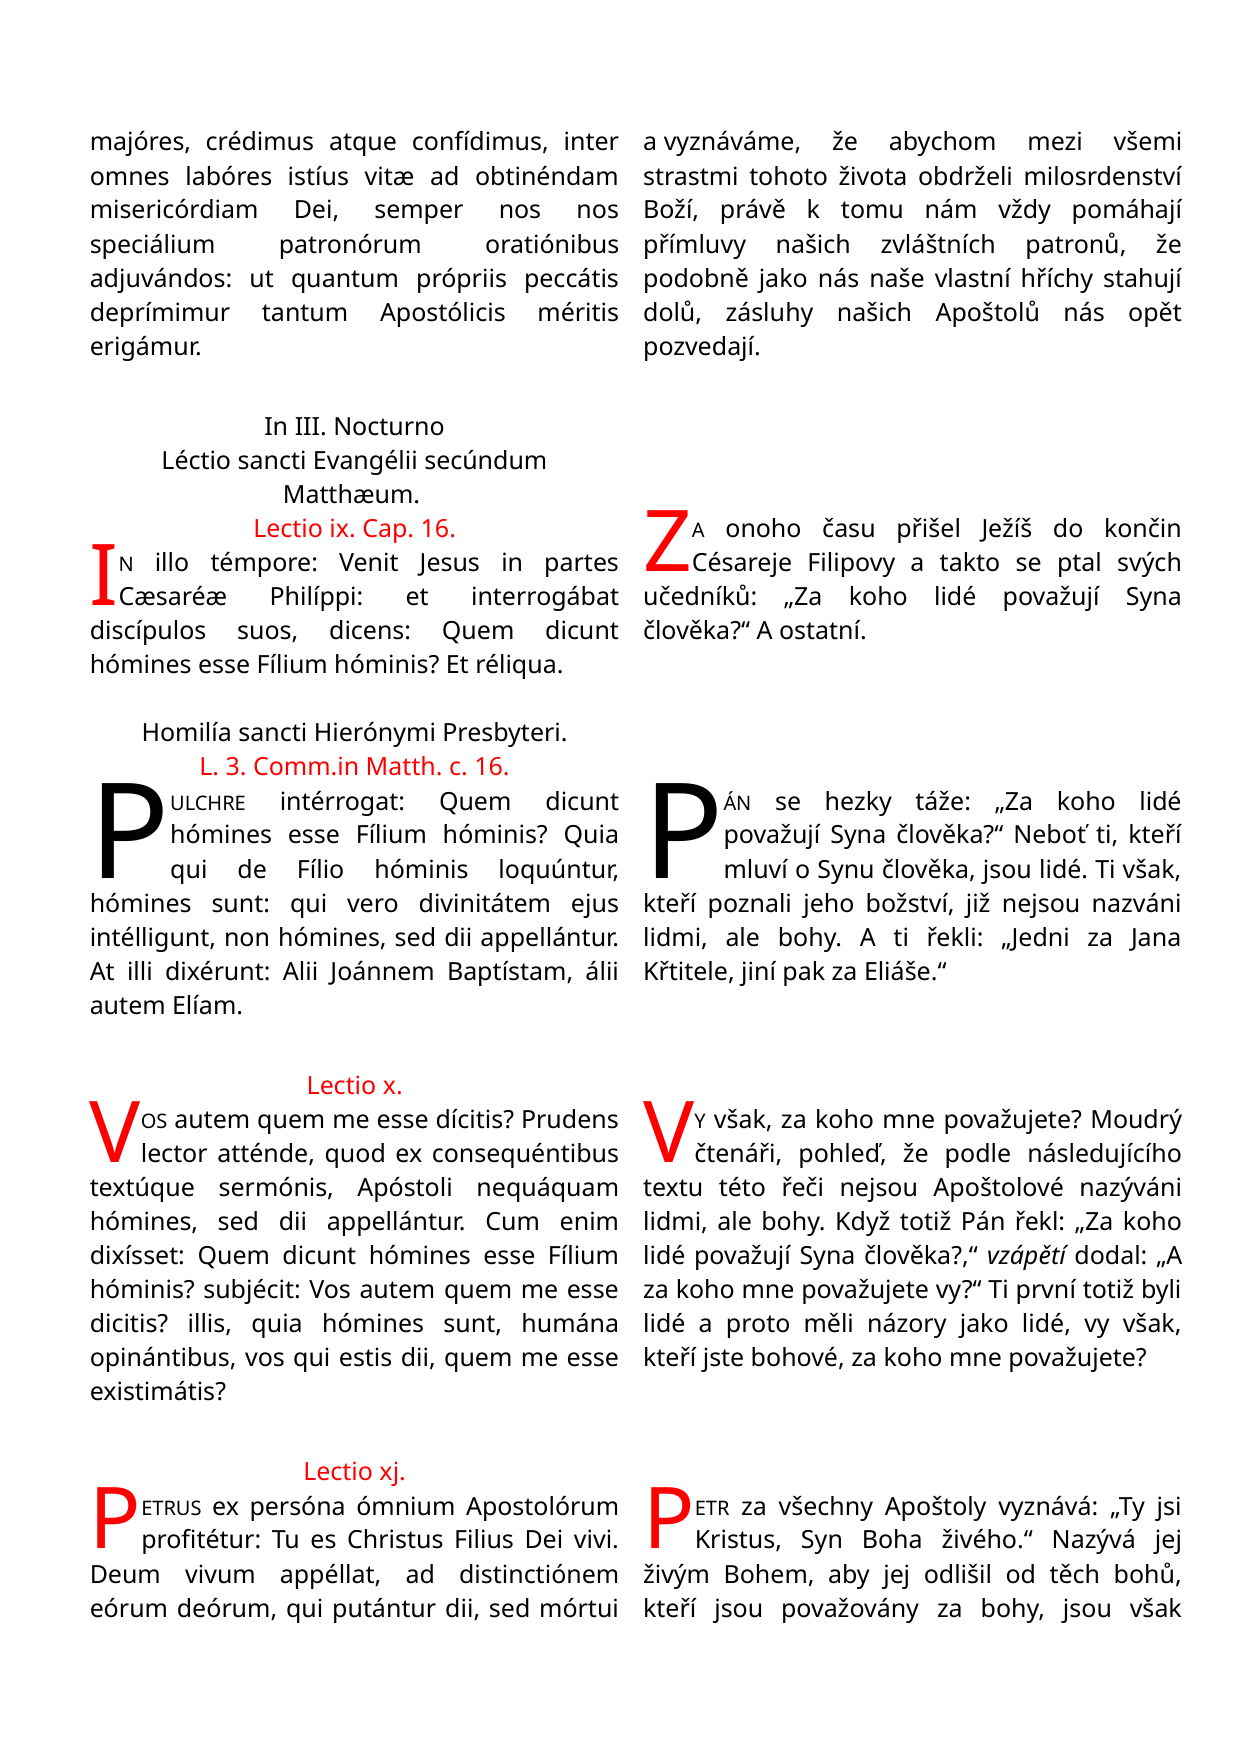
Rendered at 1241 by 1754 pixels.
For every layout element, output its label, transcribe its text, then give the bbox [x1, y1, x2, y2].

table_cell a vyznáváme, že abychom mezi všemi strastmi tohoto života obdrželi milosrdenství Boží, právě k tomu nám vždy pomáhají přímluvy našich zvláštních patronů, že podobně jako nás naše vlastní hříchy stahují dolů, zásluhy našich Apoštolů nás opět pozvedají. [631, 118, 1194, 402]
table_cell Petr za všechny Apoštoly vyznává: „Ty jsi Kristus, Syn Boha živého.“ Nazývá jej živým Bohem, aby jej odlišil od těch bohů, kteří jsou považovány za bohy, jsou však [631, 1448, 1194, 1630]
table_cell Lectio x. Vos autem quem me esse dícitis? Prudens lector atténde, quod ex consequéntibus textúque sermónis‚ Apóstoli nequáquam hómines‚ sed dii appellántur. Cum enim dixísset: Quem dicunt hómines esse Fílium hóminis? subjécit: Vos autem quem me esse dicitis? illis, quia hómines sunt, humána opinántibus, vos qui estis dii, quem me esse existimátis? [78, 1062, 631, 1448]
table_cell Za onoho času přišel Ježíš do končin Césareje Filipovy a takto se ptal svých učedníků: „Za koho lidé považují Syna člověka?“ A ostatní. Pán se hezky táže: „Za koho lidé považují Syna člověka?“ Neboť ti, kteří mluví o Synu člověka, jsou lidé. Ti však, kteří poznali jeho božství, již nejsou nazváni lidmi, ale bohy. A ti řekli: „Jedni za Jana Křtitele, jiní pak za Eliáše.“ [631, 403, 1194, 1062]
table_cell Lectio xj. Petrus ex persóna ómnium Apostolórum profitétur: Tu es Christus Filius Dei vivi. Deum vivum appéllat, ad distinctiónem eórum deórum, qui putántur dii, sed mórtui [78, 1448, 631, 1630]
table_cell In III. Nocturno Léctio sancti Evangélii secúndum Matthæum. Lectio ix. Cap. 16. In illo témpore: Venit Jesus in partes Cæsaréæ Philíppi: et interrogábat discípulos suos, dicens: Quem dicunt hómines esse Fílium hóminis? Et réliqua. Homilía sancti Hierónymi Presbyteri. L. 3. Comm.in Matth. c. 16. Pulchre intérrogat: Quem dicunt hómines esse Fílium hóminis? Quia qui de Fílio hóminis loquúntur, hómines sunt: qui vero divinitátem ejus intélligunt, non hómines, sed dii appellántur. At illi dixérunt: Alii Joánnem Baptístam, álii autem Elíam. [78, 403, 631, 1062]
table_cell majóres‚ crédimus atque confídimus, inter omnes labóres istíus vitæ ad obtinéndam misericórdiam Dei, semper nos nos speciálium patronórum oratiónibus adjuvándos: ut quantum própriis peccátis deprímimur tantum Apostólicis méritis erigámur. [78, 118, 631, 402]
table_cell Vy však, za koho mne považujete? Moudrý čtenáři, pohleď, že podle následujícího textu této řeči nejsou Apoštolové nazýváni lidmi, ale bohy. Když totiž Pán řekl: „Za koho lidé považují Syna člověka?,“ vzápětí dodal: „A za koho mne považujete vy?“ Ti první totiž byli lidé a proto měli názory jako lidé, vy však, kteří jste bohové, za koho mne považujete? [631, 1062, 1194, 1448]
